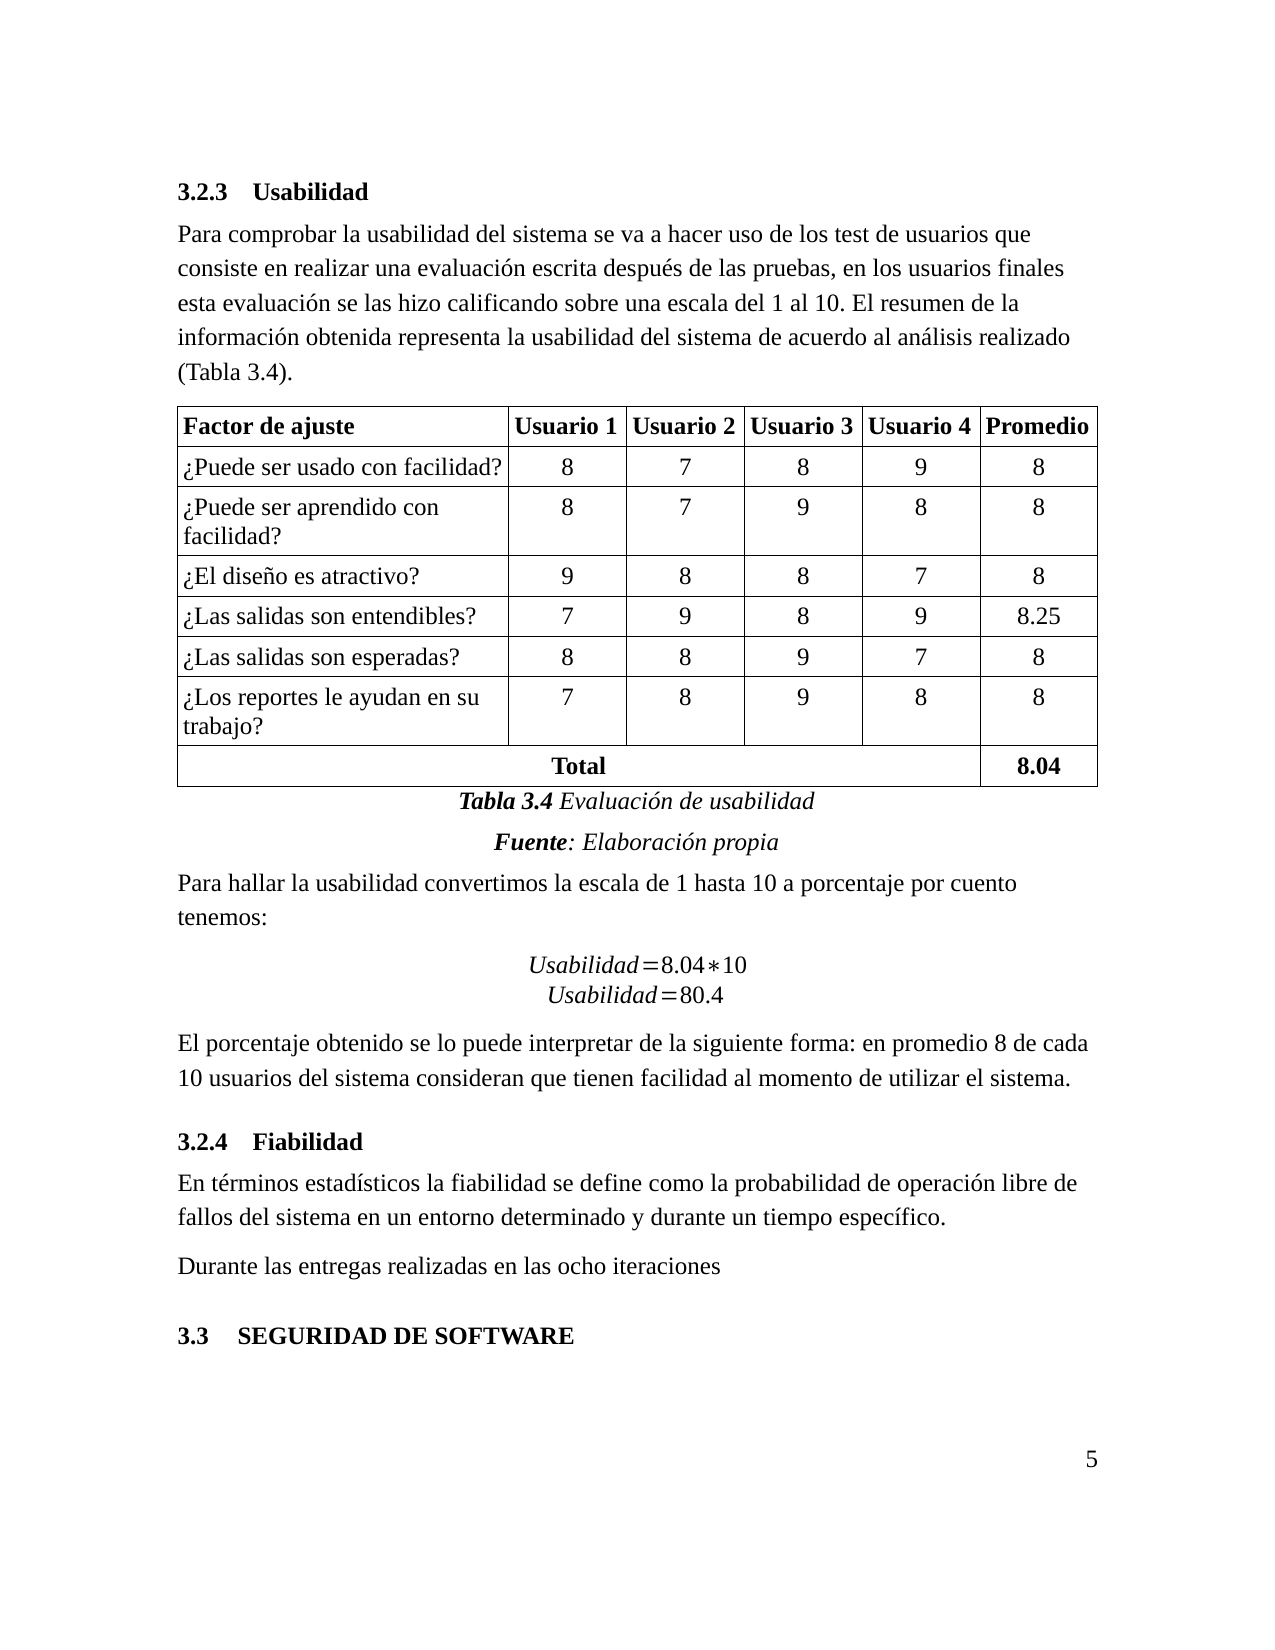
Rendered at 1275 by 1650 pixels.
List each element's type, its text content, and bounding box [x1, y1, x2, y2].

table_cell 8 [745, 447, 862, 486]
text Tabla 3.4 Evaluación de usabilidad [177, 787, 1098, 814]
text Durante las entregas realizadas en las ocho iteraciones [177, 1251, 1098, 1280]
table_cell 8 [863, 487, 980, 555]
text Fuente: Elaboración propia [177, 827, 1098, 856]
table_cell 8 [981, 447, 1097, 486]
table_cell ¿Puede ser aprendido con facilidad? [178, 487, 508, 555]
table_header Usuario 2 [627, 407, 744, 446]
table_cell 8 [745, 597, 862, 636]
table_cell 8 [509, 487, 626, 555]
table_cell 8.04 [981, 746, 1097, 786]
table_cell ¿Las salidas son entendibles? [178, 597, 508, 636]
table_cell 8 [627, 556, 744, 596]
table_cell 9 [863, 597, 980, 636]
subtitle SEGURIDAD DE SOFTWARE [177, 1321, 1098, 1350]
text En términos estadísticos la fiabilidad se define como la probabilidad de operación libre de fallos del sistema en un entorno determinado y durante un tiempo específico. [177, 1168, 1098, 1231]
table_header Factor de ajuste [178, 407, 508, 446]
table_cell 8 [981, 487, 1097, 555]
text Para comprobar la usabilidad del sistema se va a hacer uso de los test de usuarios que consiste en realizar una evaluación escrita después de las pruebas, en los usuarios finales esta evaluación se las hizo calificando sobre una escala del 1 al 10. El resumen de la información obtenida representa la usabilidad del sistema de acuerdo al análisis realizado (Tabla 3.4). [177, 219, 1098, 385]
table_cell 8 [981, 637, 1097, 676]
table_cell 8 [627, 637, 744, 676]
table_cell 8 [981, 556, 1097, 596]
table_cell Total [178, 746, 980, 786]
table_cell 9 [627, 597, 744, 636]
table_cell 9 [509, 556, 626, 596]
table_cell 9 [745, 487, 862, 555]
table_cell ¿Puede ser usado con facilidad? [178, 447, 508, 486]
table_cell 8 [863, 677, 980, 745]
table_cell 8 [509, 637, 626, 676]
table_header Promedio [981, 407, 1097, 446]
table_cell 9 [863, 447, 980, 486]
table_cell 9 [745, 677, 862, 745]
table_cell 9 [745, 637, 862, 676]
table_cell 7 [509, 597, 626, 636]
table_cell 7 [863, 556, 980, 596]
table_cell 7 [509, 677, 626, 745]
table_header Usuario 4 [863, 407, 980, 446]
table_header Usuario 3 [745, 407, 862, 446]
subtitle Usabilidad [177, 177, 1098, 206]
table_cell 8 [509, 447, 626, 486]
table_cell ¿Los reportes le ayudan en su trabajo? [178, 677, 508, 745]
table_cell 8.25 [981, 597, 1097, 636]
subtitle Fiabilidad [177, 1126, 1098, 1155]
table_cell 8 [981, 677, 1097, 745]
text Para hallar la usabilidad convertimos la escala de 1 hasta 10 a porcentaje por cuento tenemos: [177, 868, 1098, 931]
table_cell ¿Las salidas son esperadas? [178, 637, 508, 676]
table_cell 8 [745, 556, 862, 596]
text El porcentaje obtenido se lo puede interpretar de la siguiente forma: en promedio 8 de cada 10 usuarios del sistema consideran que tienen facilidad al momento de utilizar el sistema. [177, 1028, 1098, 1092]
table_cell 7 [863, 637, 980, 676]
table_cell 7 [627, 447, 744, 486]
table_cell ¿El diseño es atractivo? [178, 556, 508, 596]
table_header Usuario 1 [509, 407, 626, 446]
table_cell 8 [627, 677, 744, 745]
table_cell 7 [627, 487, 744, 555]
